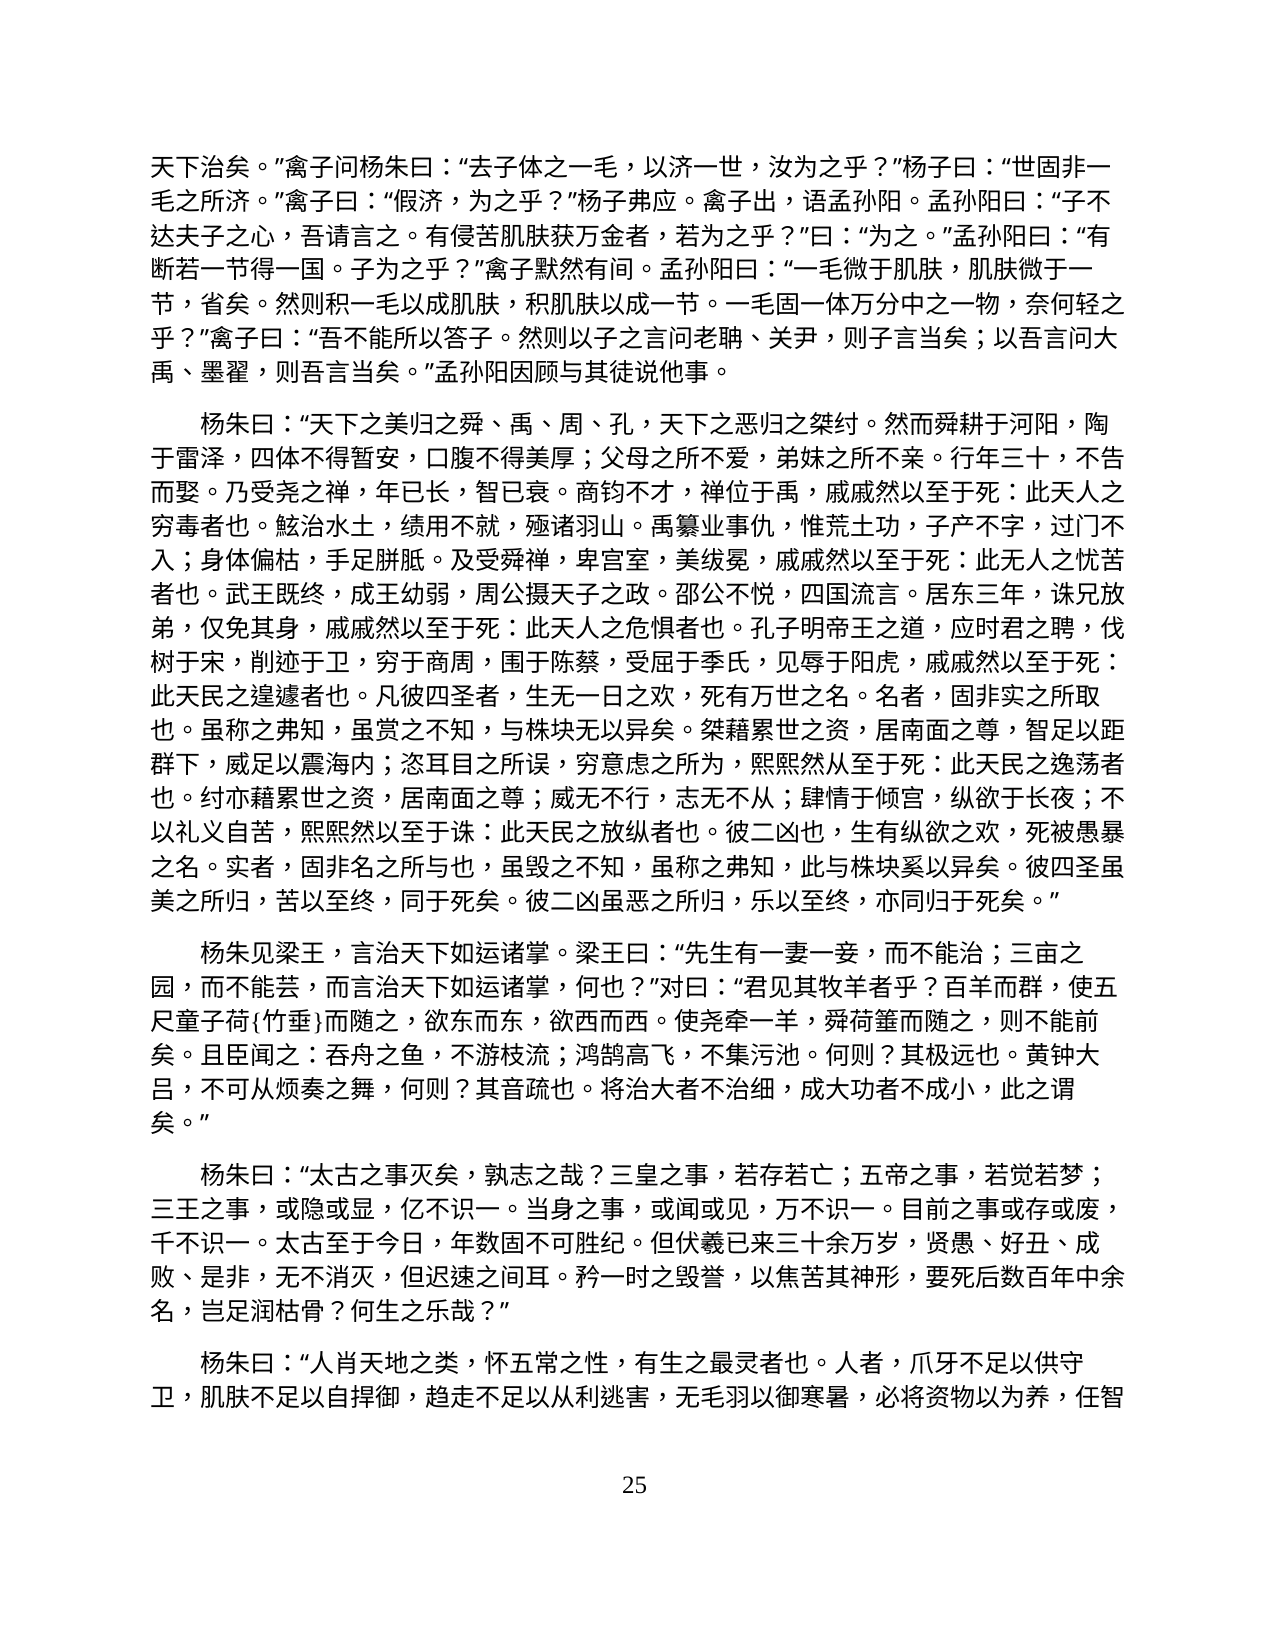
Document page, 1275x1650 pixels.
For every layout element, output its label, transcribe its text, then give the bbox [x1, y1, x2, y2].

text 杨朱曰：“太古之事灭矣，孰志之哉？三皇之事，若存若亡；五帝之事，若觉若梦；三王之事，或隐或显，亿不识一。当身之事，或闻或见，万不识一。目前之事或存或废，千不识一。太古至于今日，年数固不可胜纪。但伏羲已来三十余万岁，贤愚、好丑、成败、是非，无不消灭，但迟速之间耳。矜一时之毁誉，以焦苦其神形，要死后数百年中余名，岂足润枯骨？何生之乐哉？” [150, 1157, 1125, 1328]
text 杨朱曰：“人肖天地之类，怀五常之性，有生之最灵者也。人者，爪牙不足以供守卫，肌肤不足以自捍御，趋走不足以从利逃害，无毛羽以御寒暑，必将资物以为养，任智 [150, 1346, 1125, 1414]
text 天下治矣。”禽子问杨朱曰：“去子体之一毛，以济一世，汝为之乎？”杨子曰：“世固非一毛之所济。”禽子曰：“假济，为之乎？”杨子弗应。禽子出，语孟孙阳。孟孙阳曰：“子不达夫子之心，吾请言之。有侵苦肌肤获万金者，若为之乎？”曰：“为之。”孟孙阳曰：“有断若一节得一国。子为之乎？”禽子默然有间。孟孙阳曰：“一毛微于肌肤，肌肤微于一节，省矣。然则积一毛以成肌肤，积肌肤以成一节。一毛固一体万分中之一物，奈何轻之乎？”禽子曰：“吾不能所以答子。然则以子之言问老聃、关尹，则子言当矣；以吾言问大禹、墨翟，则吾言当矣。”孟孙阳因顾与其徒说他事。 [150, 150, 1125, 388]
text 杨朱见梁王，言治天下如运诸掌。梁王曰：“先生有一妻一妾，而不能治；三亩之园，而不能芸，而言治天下如运诸掌，何也？”对曰：“君见其牧羊者乎？百羊而群，使五尺童子荷{竹垂}而随之，欲东而东，欲西而西。使尧牵一羊，舜荷箠而随之，则不能前矣。且臣闻之：吞舟之鱼，不游枝流；鸿鹄高飞，不集污池。何则？其极远也。黄钟大吕，不可从烦奏之舞，何则？其音疏也。将治大者不治细，成大功者不成小，此之谓矣。” [150, 935, 1125, 1139]
text 杨朱曰：“天下之美归之舜、禹、周、孔，天下之恶归之桀纣。然而舜耕于河阳，陶于雷泽，四体不得暂安，口腹不得美厚；父母之所不爱，弟妹之所不亲。行年三十，不告而娶。乃受尧之禅，年已长，智已衰。商钧不才，禅位于禹，戚戚然以至于死：此天人之穷毒者也。鮌治水土，绩用不就，殛诸羽山。禹纂业事仇，惟荒土功，子产不字，过门不入；身体偏枯，手足胼胝。及受舜禅，卑宫室，美绂冕，戚戚然以至于死：此无人之忧苦者也。武王既终，成王幼弱，周公摄天子之政。邵公不悦，四国流言。居东三年，诛兄放弟，仅免其身，戚戚然以至于死：此天人之危惧者也。孔子明帝王之道，应时君之聘，伐树于宋，削迹于卫，穷于商周，围于陈蔡，受屈于季氏，见辱于阳虎，戚戚然以至于死：此天民之遑遽者也。凡彼四圣者，生无一日之欢，死有万世之名。名者，固非实之所取也。虽称之弗知，虽赏之不知，与株块无以异矣。桀藉累世之资，居南面之尊，智足以距群下，威足以震海内；恣耳目之所误，穷意虑之所为，熙熙然从至于死：此天民之逸荡者也。纣亦藉累世之资，居南面之尊；威无不行，志无不从；肆情于倾宫，纵欲于长夜；不以礼义自苦，熙熙然以至于诛：此天民之放纵者也。彼二凶也，生有纵欲之欢，死被愚暴之名。实者，固非名之所与也，虽毁之不知，虽称之弗知，此与株块奚以异矣。彼四圣虽美之所归，苦以至终，同于死矣。彼二凶虽恶之所归，乐以至终，亦同归于死矣。” [150, 406, 1125, 917]
